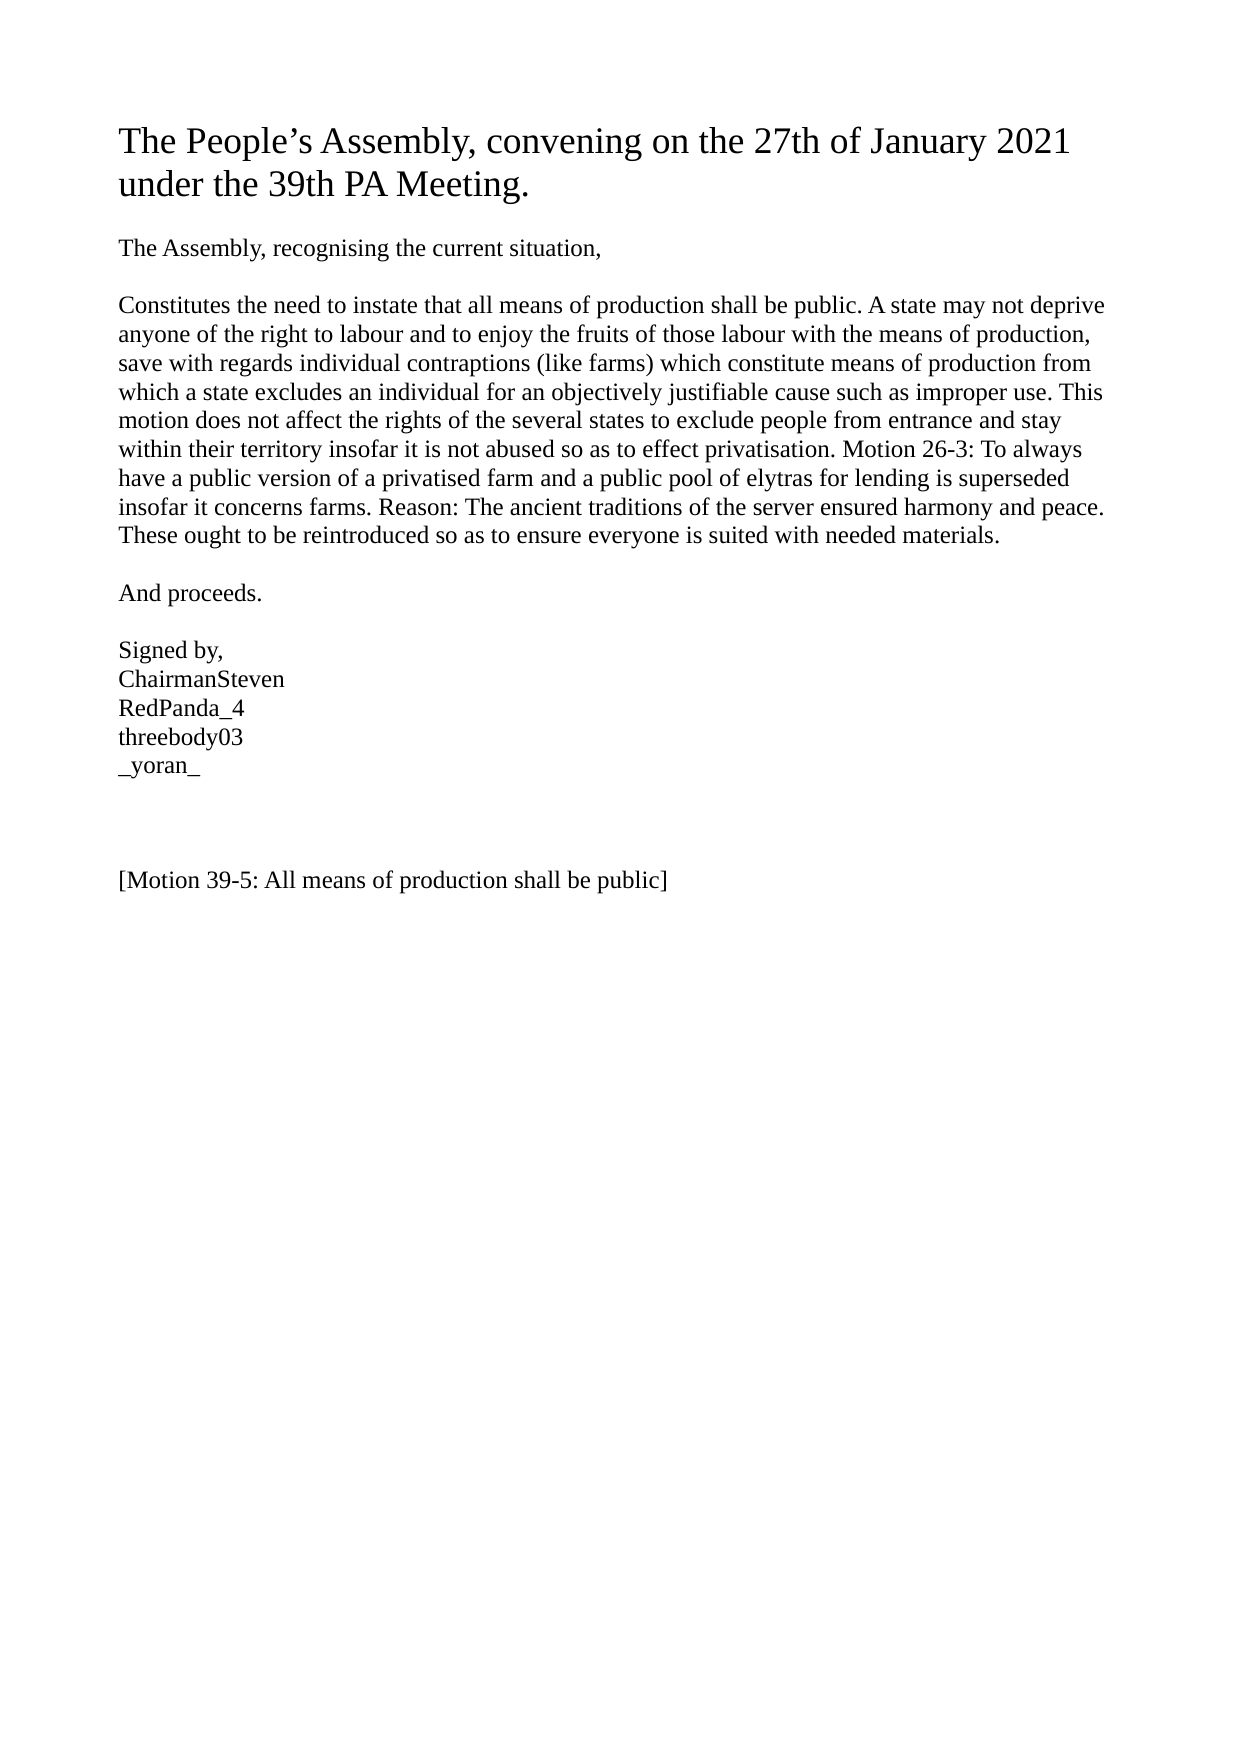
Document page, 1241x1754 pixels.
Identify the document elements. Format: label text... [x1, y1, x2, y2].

text The Assembly, recognising the current situation, [118, 233, 1122, 262]
text Constitutes the need to instate that all means of production shall be public. A state may not deprive anyone of the right to labour and to enjoy the fruits of those labour with the means of production, save with regards individual contraptions (like farms) which constitute means of production from which a state excludes an individual for an objectively justifiable cause such as improper use. This motion does not affect the rights of the several states to exclude people from entrance and stay within their territory insofar it is not abused so as to effect privatisation. Motion 26-3: To always have a public version of a privatised farm and a public pool of elytras for lending is superseded insofar it concerns farms. Reason: The ancient traditions of the server ensured harmony and peace. These ought to be reintroduced so as to ensure everyone is suited with needed materials. [118, 291, 1122, 549]
text And proceeds. [118, 578, 1122, 607]
text RedPanda_4 [118, 693, 1122, 722]
text Signed by, [118, 636, 1122, 664]
text ChairmanSteven [118, 664, 1122, 693]
text threebody03 [118, 722, 1122, 751]
text _yoran_ [118, 751, 1122, 779]
text The People’s Assembly, convening on the 27th of January 2021 under the 39th PA Meeting. [118, 118, 1122, 204]
text [Motion 39-5: All means of production shall be public] [118, 866, 1122, 894]
